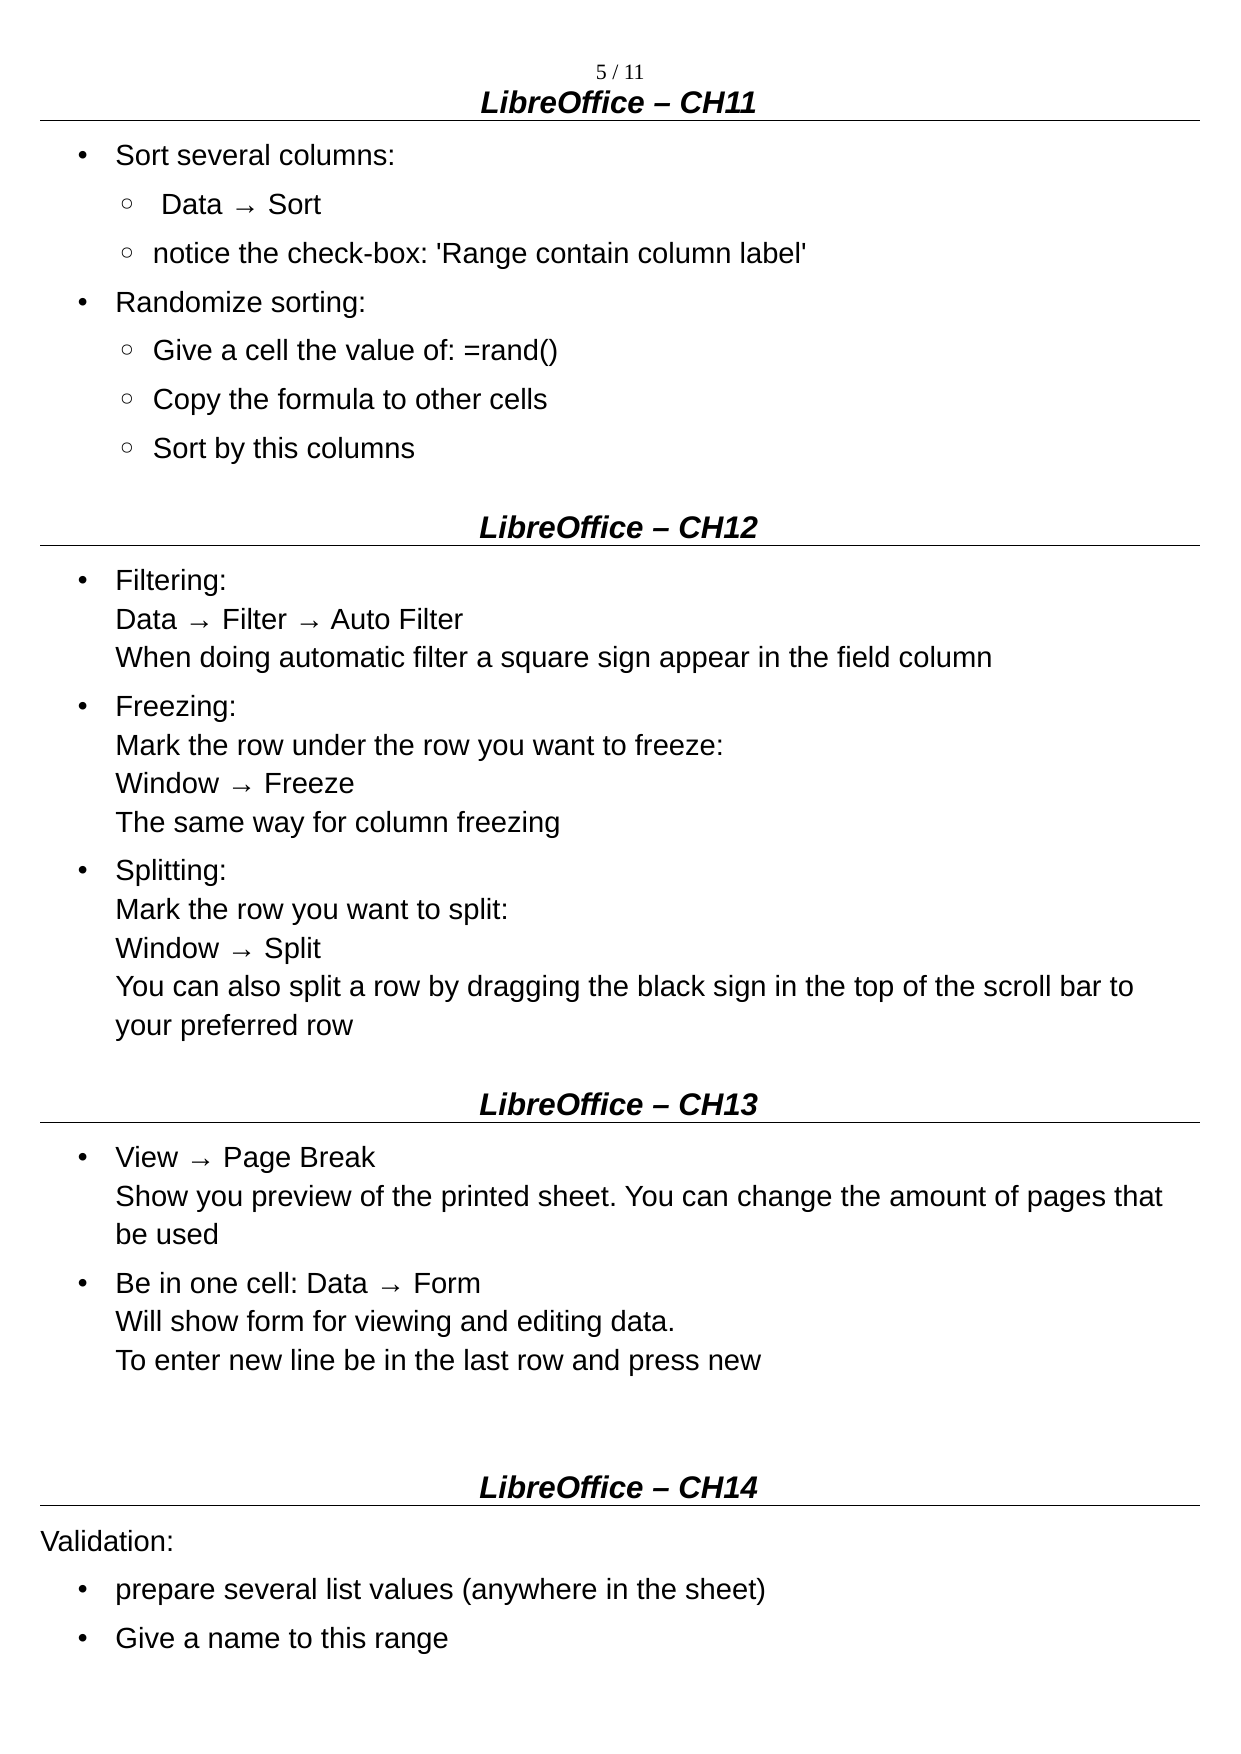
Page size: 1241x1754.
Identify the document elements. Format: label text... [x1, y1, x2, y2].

list Freezing: Mark the row under the row you want to freeze: Window → Freeze The same way for column freezing [78, 689, 1200, 838]
list Copy the formula to other cells [115, 382, 1200, 416]
subtitle LibreOffice – CH12 [40, 509, 1200, 545]
text Validation: [40, 1523, 1200, 1557]
list prepare several list values (anywhere in the sheet) [78, 1572, 1200, 1606]
subtitle LibreOffice – CH11 [40, 84, 1200, 120]
list Splitting: Mark the row you want to split: Window → Split You can also split a row by dragging the black sign in the top of the scroll bar to your preferred row [78, 853, 1200, 1041]
list Randomize sorting: [78, 284, 1200, 318]
list Give a cell the value of: =rand() [115, 333, 1200, 367]
list Give a name to this range [78, 1621, 1200, 1654]
subtitle LibreOffice – CH14 [40, 1469, 1200, 1505]
list Sort several columns: [78, 138, 1200, 172]
list Data → Sort [115, 187, 1200, 221]
list View → Page Break Show you preview of the printed sheet. You can change the amount of pages that be used [78, 1140, 1200, 1251]
list notice the check-box: 'Range contain column label' [115, 236, 1200, 269]
list Sort by this columns [115, 431, 1200, 464]
list Be in one cell: Data → Form Will show form for viewing and editing data. To enter new line be in the last row and press new [78, 1266, 1200, 1376]
subtitle LibreOffice – CH13 [40, 1086, 1200, 1122]
list Filtering: Data → Filter → Auto Filter When doing automatic filter a square sign appear in the field column [78, 563, 1200, 674]
